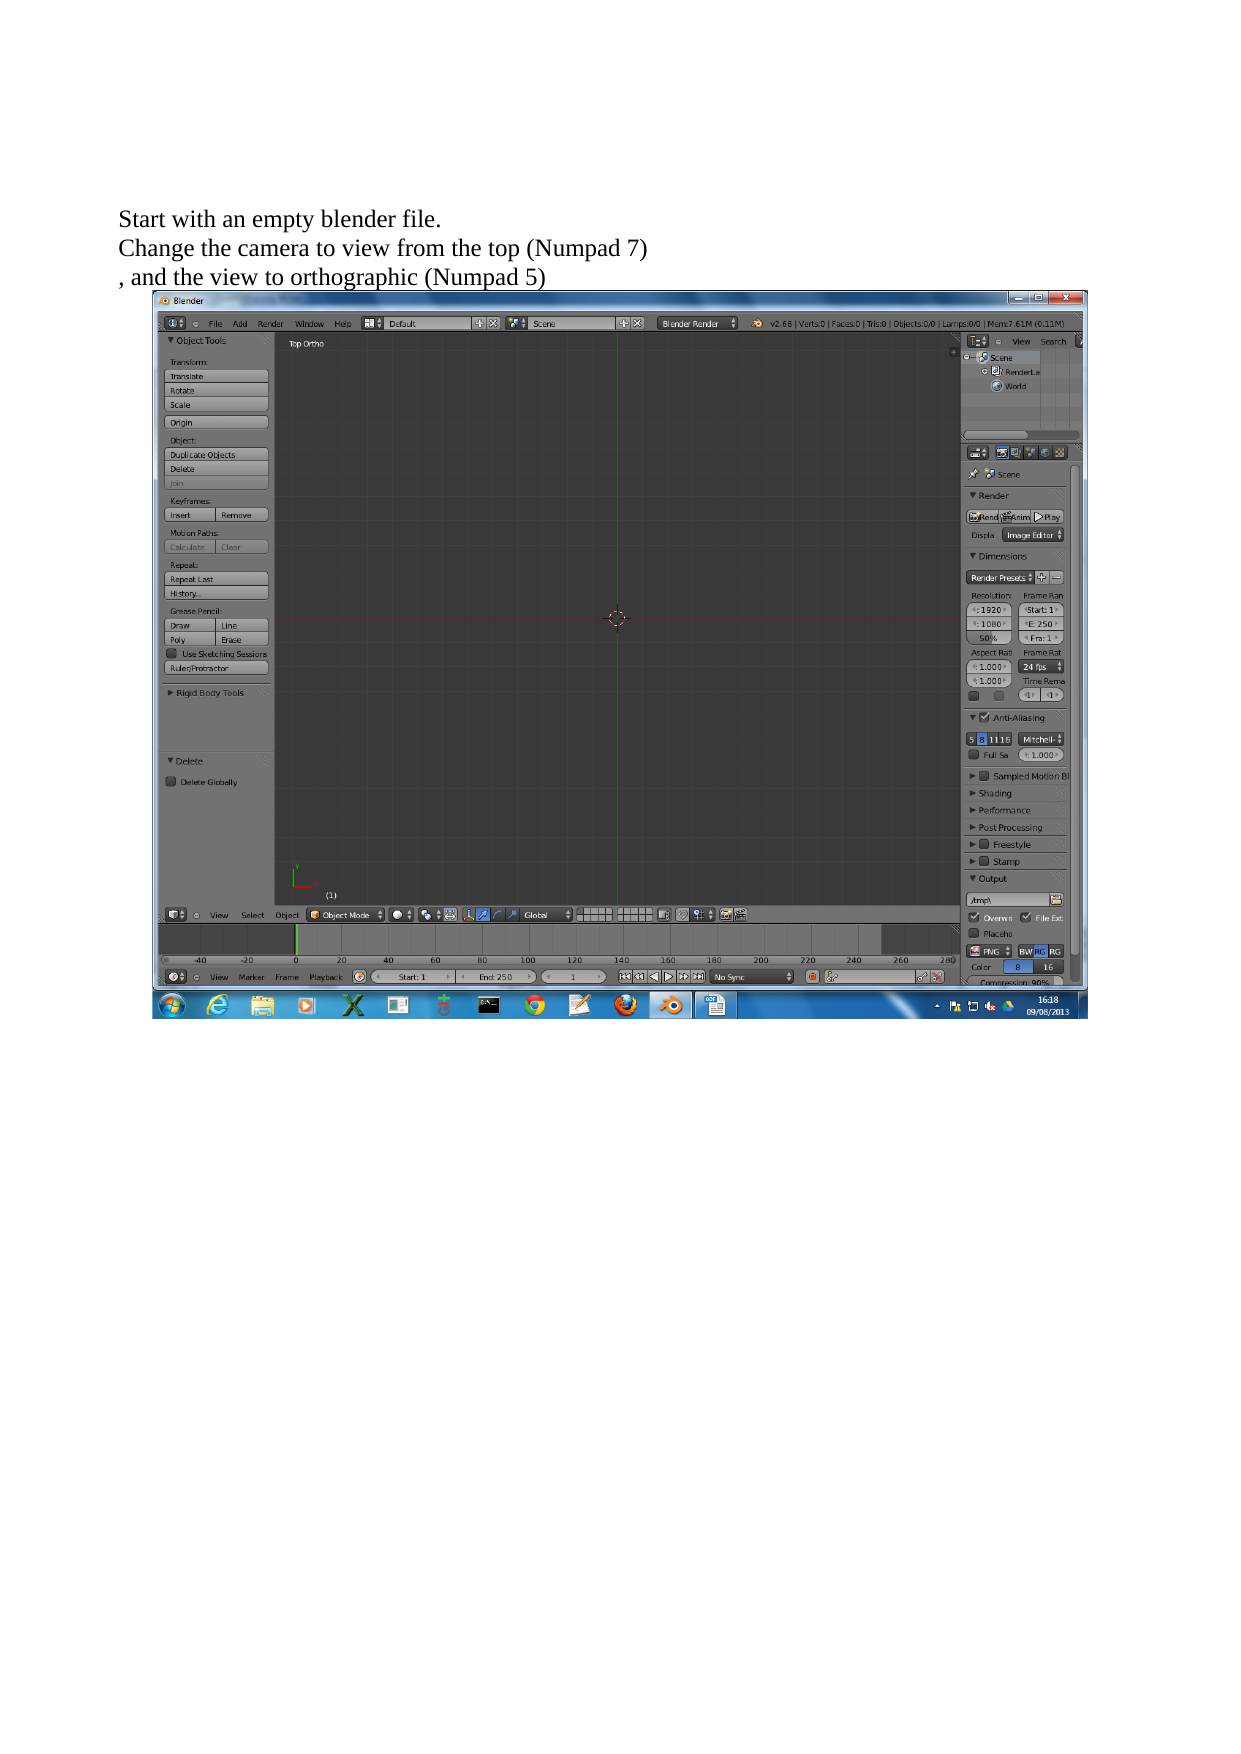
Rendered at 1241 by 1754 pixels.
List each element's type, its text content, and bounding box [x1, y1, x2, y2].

text , and the view to orthographic (Numpad 5) [118, 262, 1122, 291]
picture [152, 290, 1088, 1019]
text Start with an empty blender file. [118, 204, 1122, 233]
text Change the camera to view from the top (Numpad 7) [118, 233, 1122, 262]
